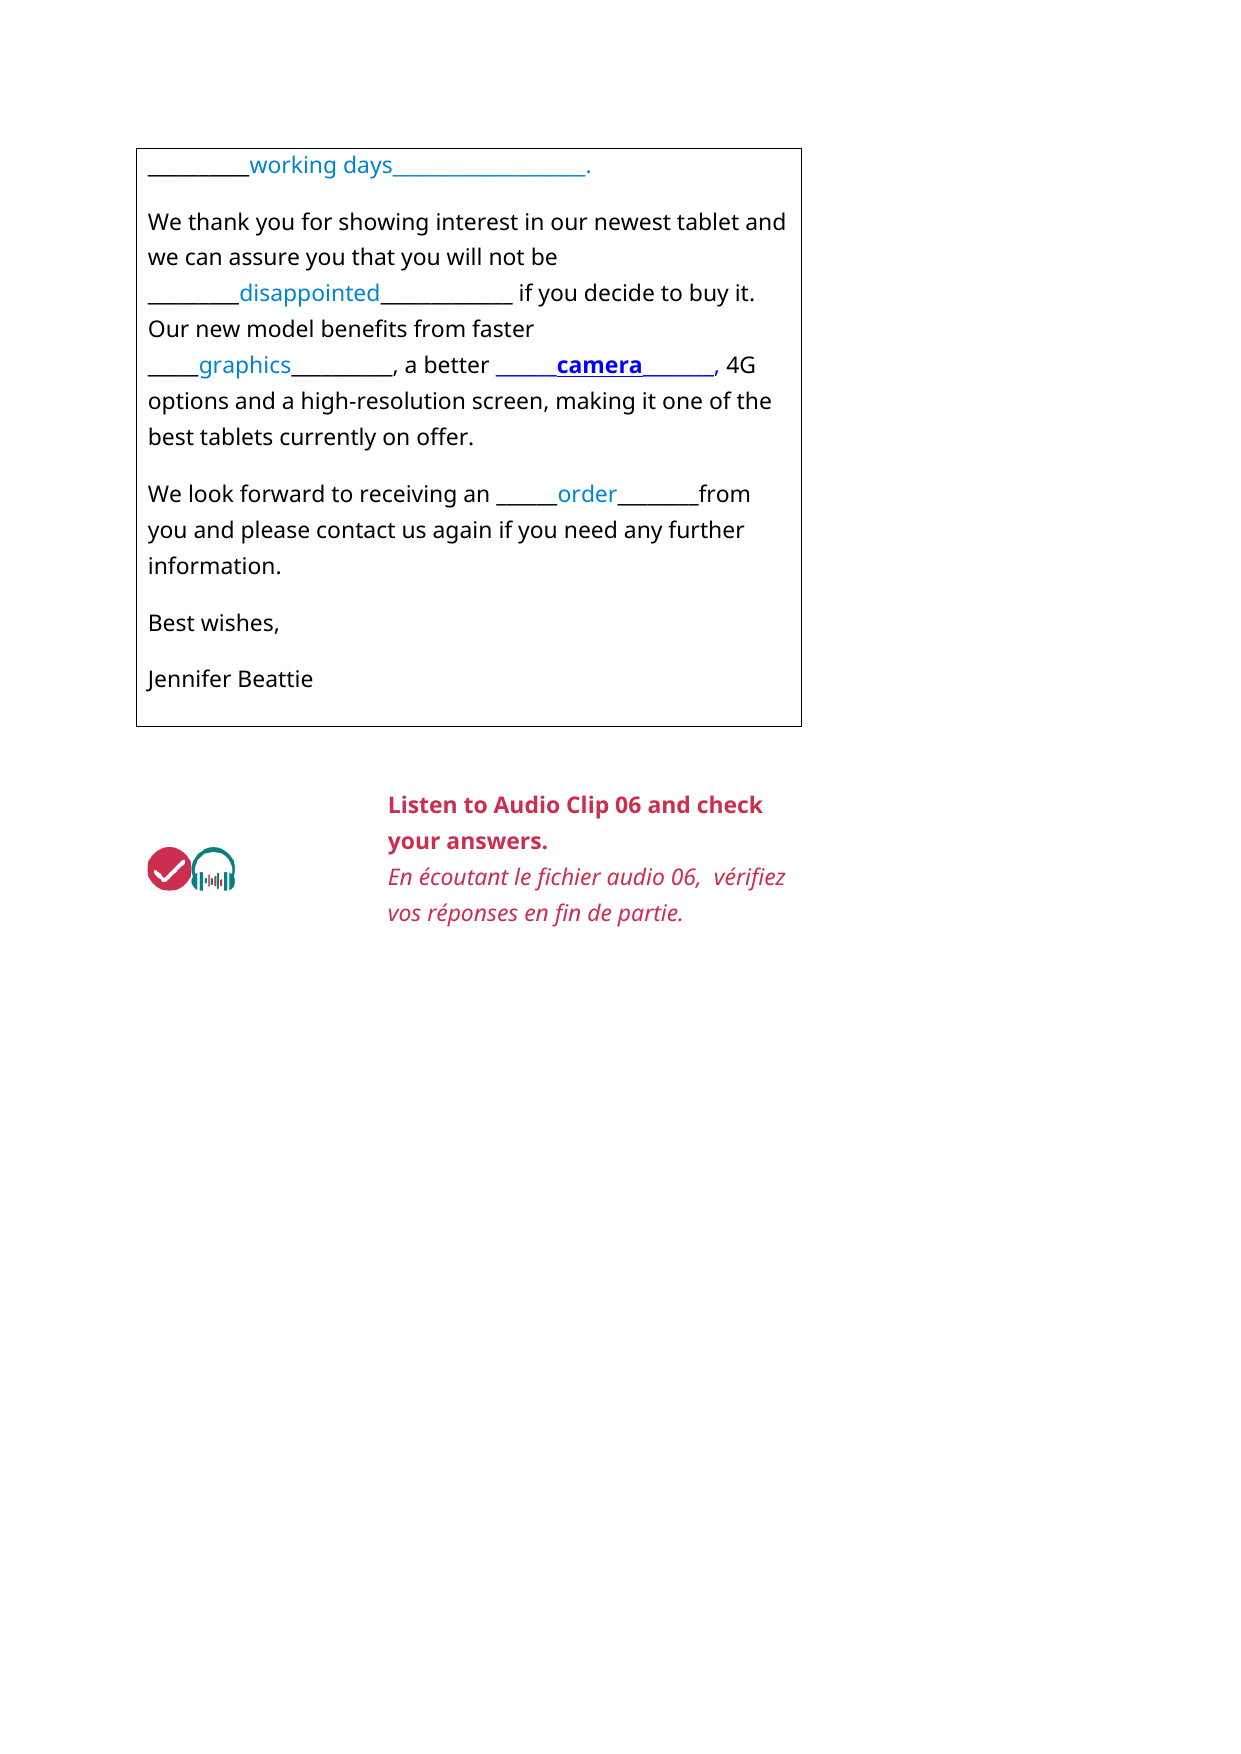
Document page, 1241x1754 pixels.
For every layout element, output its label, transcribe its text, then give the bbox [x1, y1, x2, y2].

table_cell __________working days___________________. We thank you for showing interest in our newest tablet and we can assure you that you will not be _________disappointed_____________ if you decide to buy it. Our new model benefits from faster _____graphics__________, a better ______camera_______, 4G options and a high-resolution screen, making it one of the best tablets currently on offer. We look forward to receiving an ______order________from you and please contact us again if you need any further information. Best wishes, Jennifer Beattie [137, 149, 801, 726]
table_cell Listen to Audio Clip 06 and check your answers. En écoutant le fichier audio 06, vérifiez vos réponses en fin de partie. [376, 789, 802, 949]
table_cell [136, 727, 802, 789]
picture [147, 847, 235, 891]
table_cell [136, 789, 376, 949]
